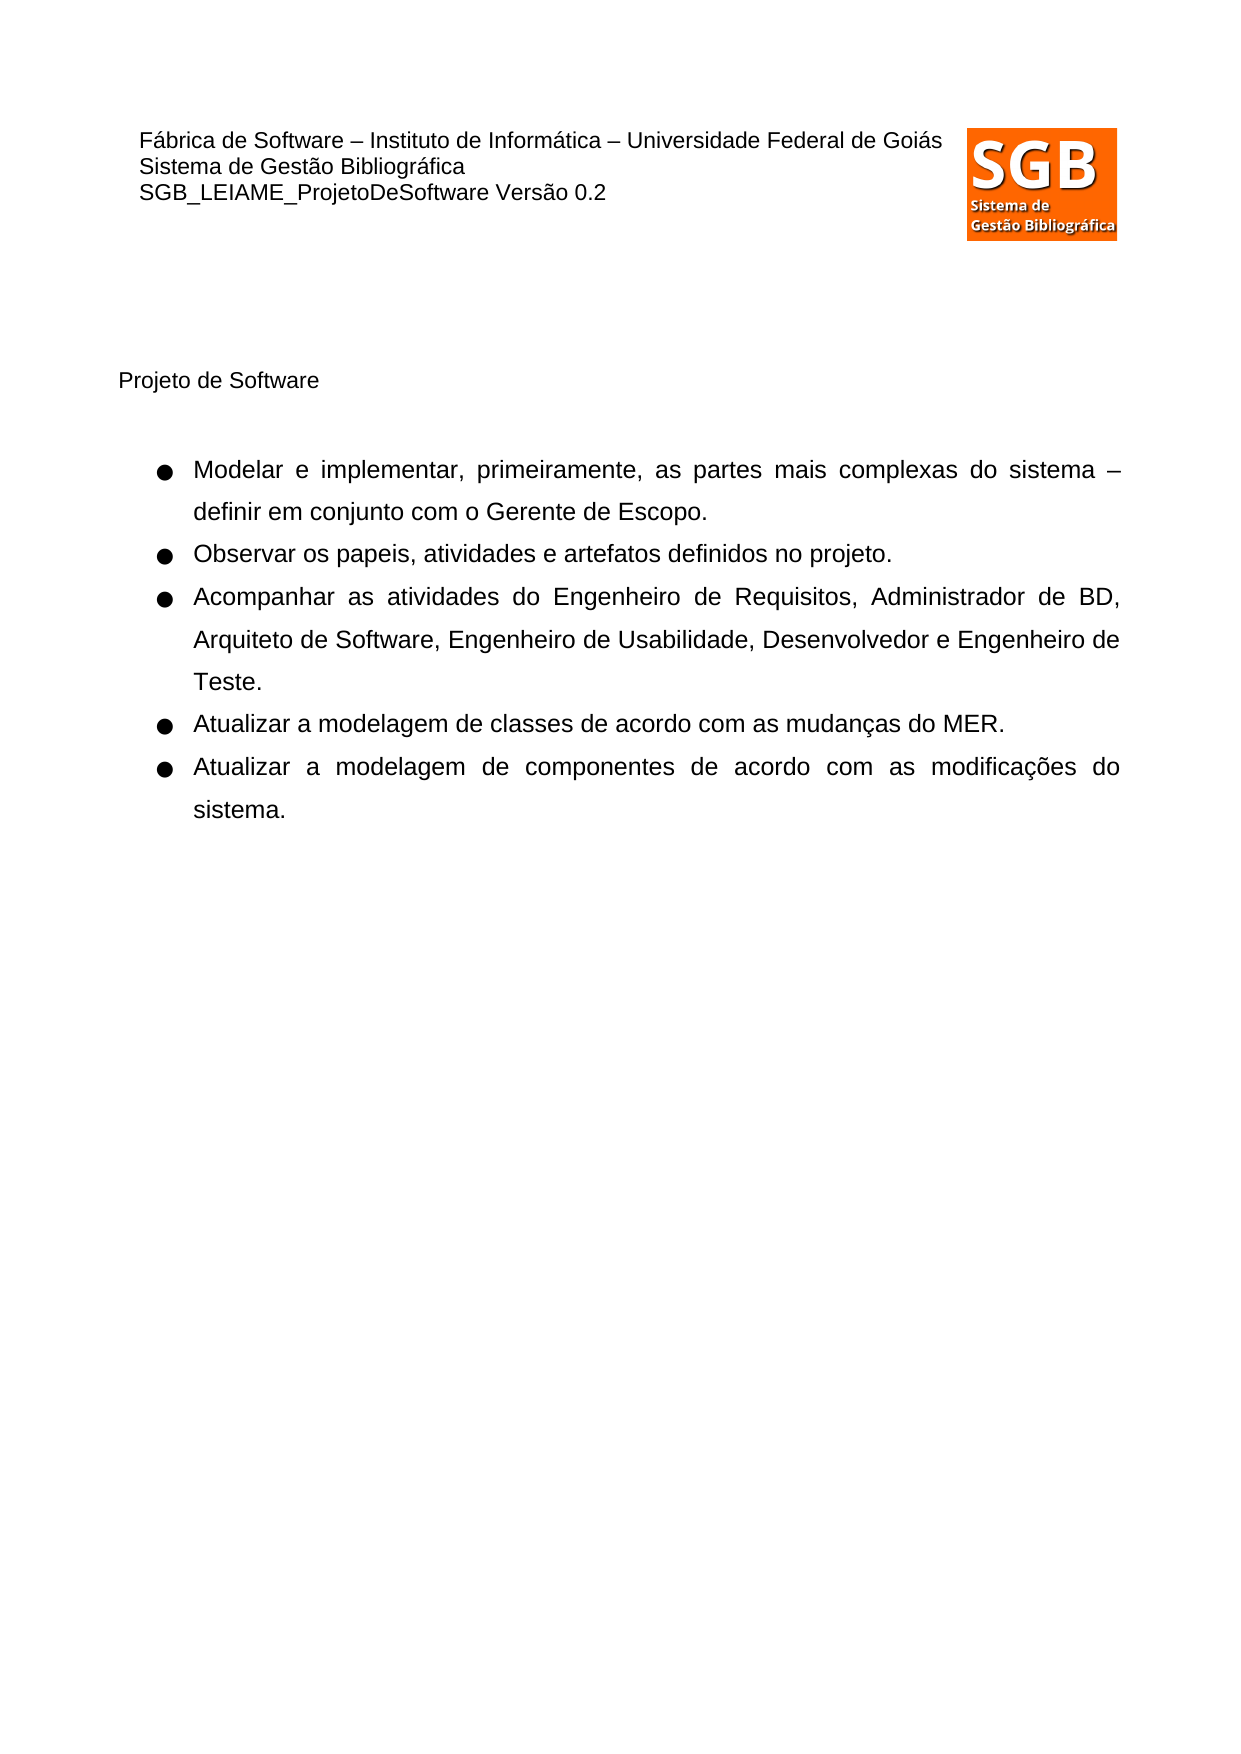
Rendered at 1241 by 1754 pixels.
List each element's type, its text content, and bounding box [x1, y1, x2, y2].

list Observar os papeis, atividades e artefatos definidos no projeto. [156, 540, 1122, 569]
text Projeto de Software [118, 367, 1122, 393]
picture [967, 128, 1118, 241]
list Acompanhar as atividades do Engenheiro de Requisitos, Administrador de BD, Arquiteto de Software, Engenheiro de Usabilidade, Desenvolvedor e Engenheiro de Teste. [156, 583, 1122, 696]
list Atualizar a modelagem de classes de acordo com as mudanças do MER. [156, 709, 1122, 738]
list Atualizar a modelagem de componentes de acordo com as modificações do sistema. [156, 753, 1122, 823]
list Modelar e implementar, primeiramente, as partes mais complexas do sistema – definir em conjunto com o Gerente de Escopo. [156, 455, 1122, 526]
